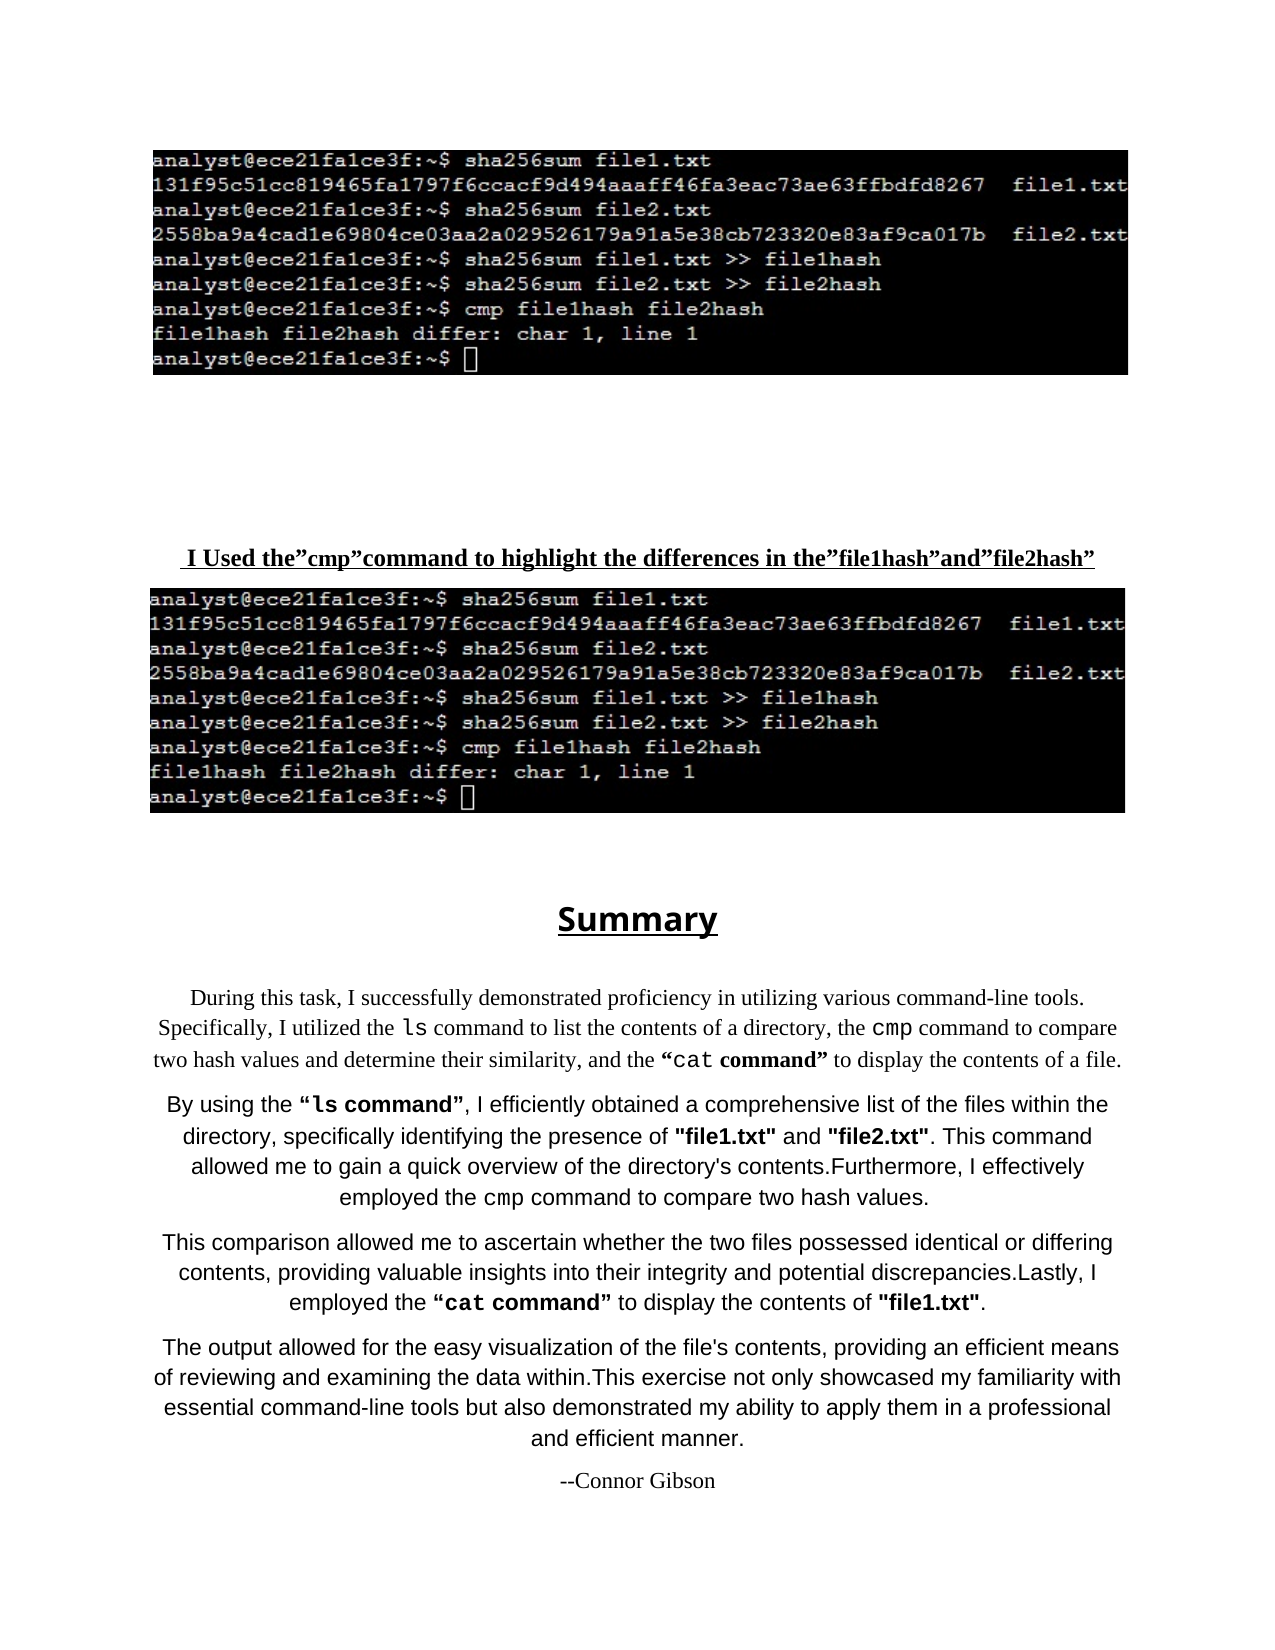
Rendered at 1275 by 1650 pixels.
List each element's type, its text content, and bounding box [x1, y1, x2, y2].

picture [153, 150, 1129, 375]
text This comparison allowed me to ascertain whether the two files possessed identical or differing contents, providing valuable insights into their integrity and potential discrepancies.Lastly, I employed the “cat command” to display the contents of "file1.txt". [150, 1228, 1125, 1317]
text The output allowed for the easy visualization of the file's contents, providing an efficient means of reviewing and examining the data within.This exercise not only showcased my familiarity with essential command-line tools but also demonstrated my ability to apply them in a professional and efficient manner. [150, 1334, 1125, 1451]
picture [150, 588, 1125, 813]
text --Connor Gibson [150, 1467, 1125, 1493]
text By using the “ls command”, I efficiently obtained a comprehensive list of the files within the directory, specifically identifying the presence of "file1.txt" and "file2.txt". This command allowed me to gain a quick overview of the directory's contents.Furthermore, I effectively employed the cmp command to compare two hash values. [150, 1091, 1125, 1212]
subtitle Summary [150, 896, 1125, 941]
text During this task, I successfully demonstrated proficiency in utilizing various command-line tools. Specifically, I utilized the ls command to list the contents of a directory, the cmp command to compare two hash values and determine their similarity, and the “cat command” to display the contents of a file. [150, 953, 1125, 1074]
text I Used the”cmp”command to highlight the differences in the”file1hash”and”file2hash” [150, 543, 1125, 572]
